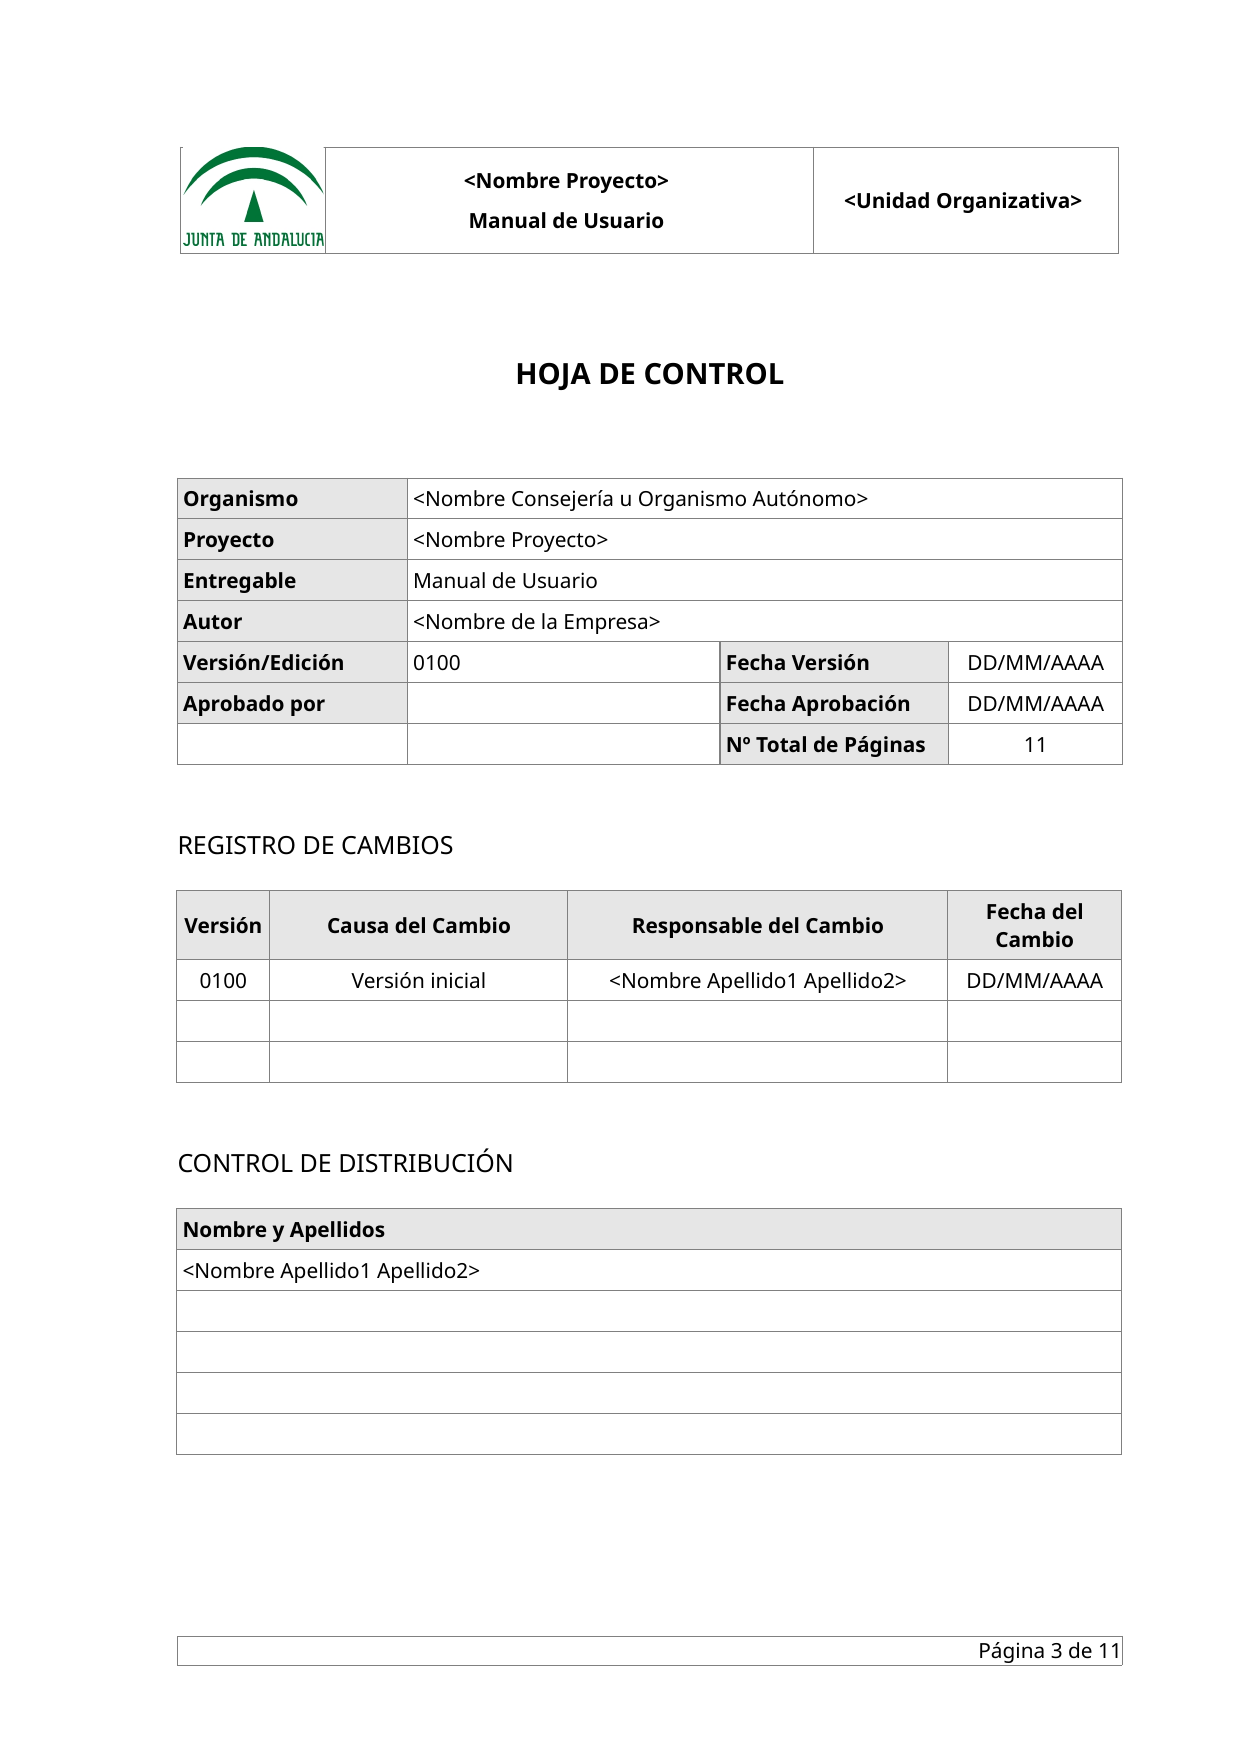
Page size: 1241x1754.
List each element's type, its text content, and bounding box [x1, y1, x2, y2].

table_cell [270, 1001, 567, 1041]
table_header Versión [177, 891, 269, 959]
table_cell [568, 1001, 947, 1041]
table_cell [177, 1373, 1121, 1413]
table_cell Aprobado por [178, 683, 407, 723]
table_cell [948, 1001, 1121, 1041]
table_cell <Nombre Apellido1 Apellido2> [568, 960, 947, 1000]
table_cell [177, 1042, 269, 1082]
table_header Nombre y Apellidos [177, 1209, 1121, 1249]
table_cell Versión inicial [270, 960, 567, 1000]
table_cell Proyecto [178, 519, 407, 559]
table_cell Manual de Usuario [408, 560, 1122, 600]
table_header Organismo [178, 479, 407, 518]
table_cell [408, 724, 719, 764]
table_cell <Nombre de la Empresa> [408, 601, 1122, 641]
table_cell 0100 [177, 960, 269, 1000]
table_cell [178, 724, 407, 764]
table_header Fecha del Cambio [948, 891, 1121, 959]
table_cell Fecha Aprobación [721, 683, 948, 723]
table_header Responsable del Cambio [568, 891, 947, 959]
table_cell 10 [949, 724, 1122, 764]
table_cell [177, 1332, 1121, 1372]
table_cell Versión/Edición [178, 642, 407, 682]
text HOJA DE CONTROL [177, 353, 1122, 393]
table_cell [568, 1042, 947, 1082]
table_cell Autor [178, 601, 407, 641]
table_header Causa del Cambio [270, 891, 567, 959]
table_cell 0100 [408, 642, 719, 682]
table_cell [270, 1042, 567, 1082]
table_header <Nombre Consejería u Organismo Autónomo> [408, 479, 1122, 518]
table_cell [948, 1042, 1121, 1082]
table_cell <Nombre Apellido1 Apellido2> [177, 1250, 1121, 1290]
table_cell Fecha Versión [721, 642, 948, 682]
text REGISTRO DE CAMBIOS [177, 827, 1122, 862]
table_cell [177, 1291, 1121, 1331]
table_cell Entregable [178, 560, 407, 600]
table_cell [177, 1414, 1121, 1454]
table_cell DD/MM/AAAA [949, 683, 1122, 723]
text CONTROL DE DISTRIBUCIÓN [177, 1146, 1122, 1180]
table_cell [177, 1001, 269, 1041]
table_cell <Nombre Proyecto> [408, 519, 1122, 559]
table_cell [408, 683, 719, 723]
table_cell Nº Total de Páginas [721, 724, 948, 764]
table_cell DD/MM/AAAA [948, 960, 1121, 1000]
table_cell DD/MM/AAAA [949, 642, 1122, 682]
